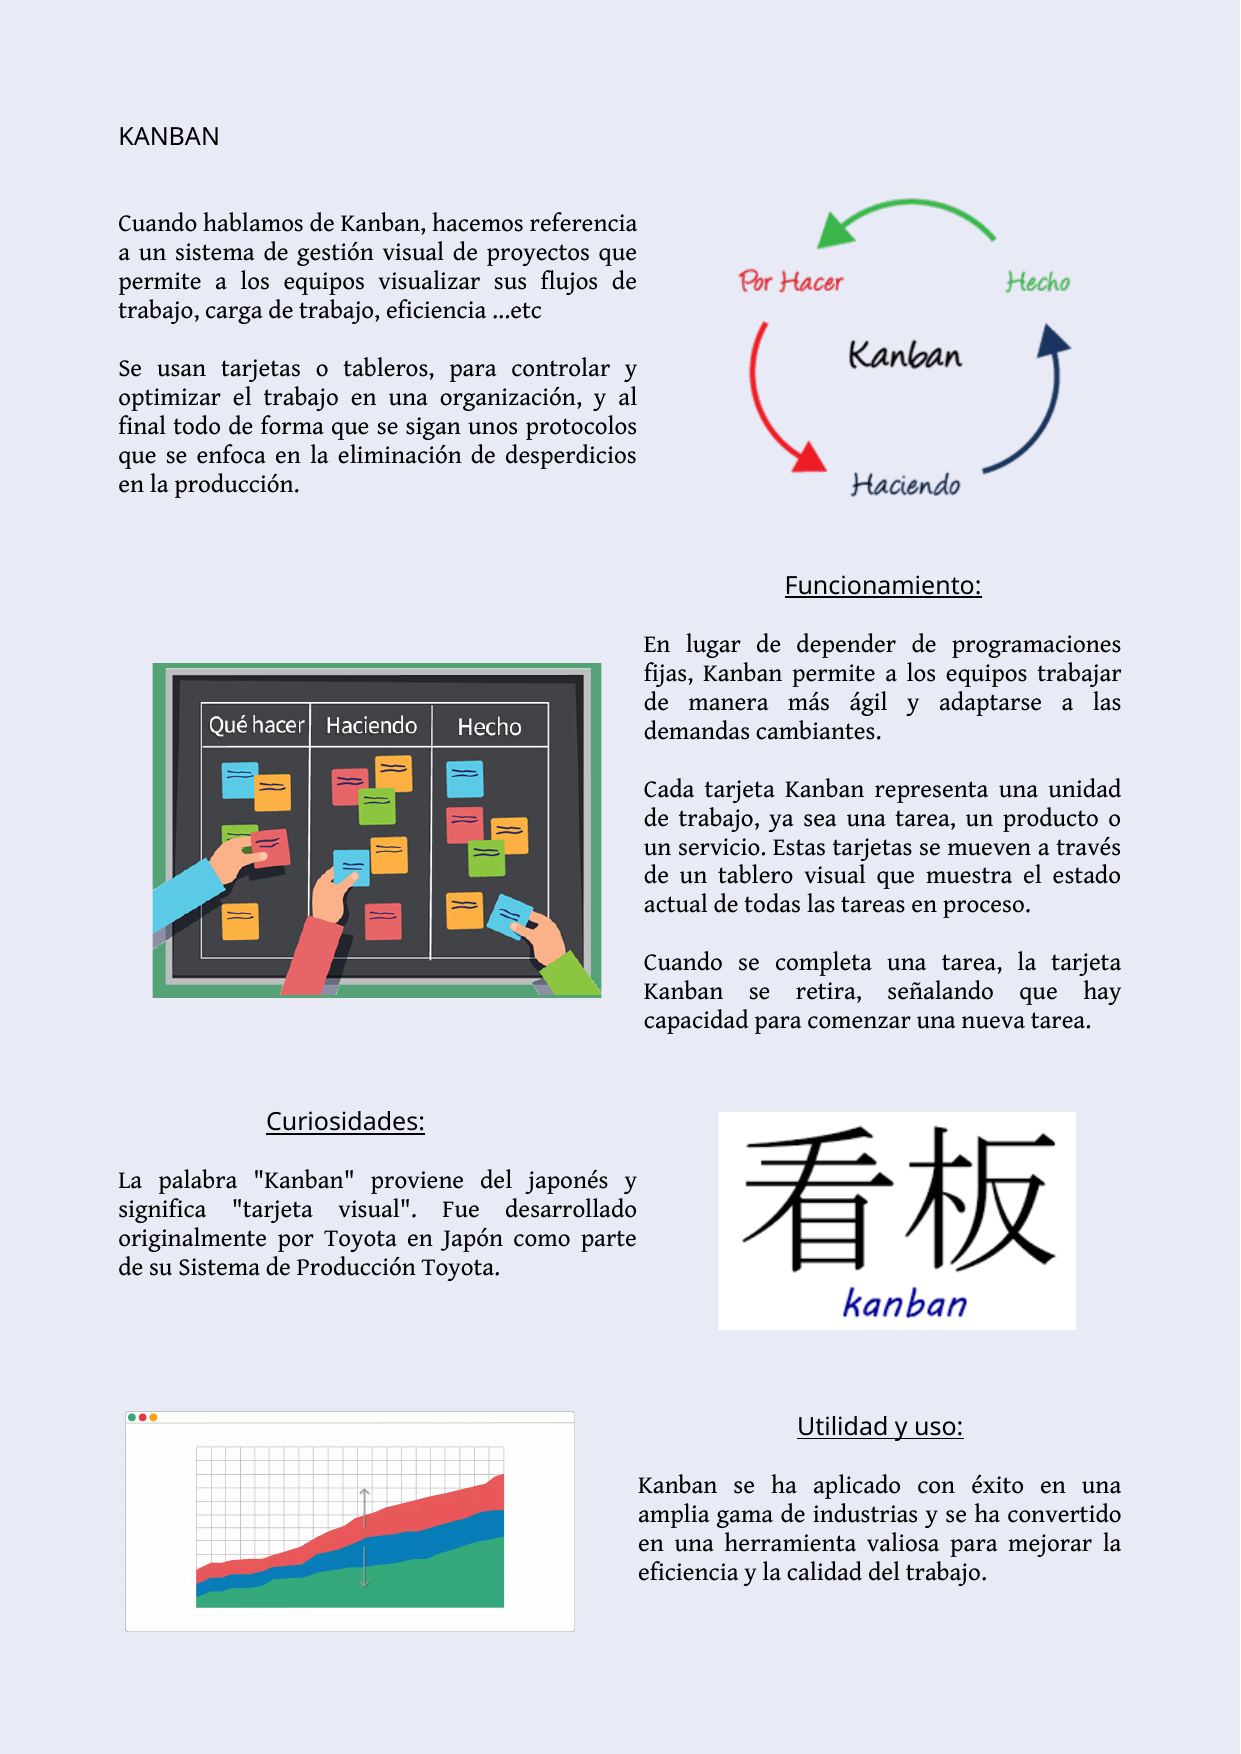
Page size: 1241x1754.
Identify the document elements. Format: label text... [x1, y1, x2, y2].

picture [718, 1112, 1077, 1330]
text Kanban se ha aplicado con éxito en una amplia gama de industrias y se ha convertido en una herramienta valiosa para mejorar la eficiencia y la calidad del trabajo. [638, 1472, 1122, 1588]
text Se usan tarjetas o tableros, para controlar y optimizar el trabajo en una organización, y al final todo de forma que se sigan unos protocolos que se enfoca en la eliminación de desperdicios en la producción. [118, 354, 638, 499]
text KANBAN [118, 118, 1122, 152]
picture [125, 1411, 575, 1632]
text Funcionamiento: [644, 567, 1122, 601]
text Cada tarjeta Kanban representa una unidad de trabajo, ya sea una tarea, un producto o un servicio. Estas tarjetas se mueven a través de un tablero visual que muestra el estado actual de todas las tareas en proceso. [644, 775, 1122, 920]
text La palabra "Kanban" proviene del japonés y significa "tarjeta visual". Fue desarrollado originalmente por Toyota en Japón como parte de su Sistema de Producción Toyota. [118, 1167, 638, 1283]
text En lugar de depender de programaciones fijas, Kanban permite a los equipos trabajar de manera más ágil y adaptarse a las demandas cambiantes. [644, 630, 1122, 746]
text Cuando se completa una tarea, la tarjeta Kanban se retira, señalando que hay capacidad para comenzar una nueva tarea. [644, 949, 1122, 1036]
text Cuando hablamos de Kanban, hacemos referencia a un sistema de gestión visual de proyectos que permite a los equipos visualizar sus flujos de trabajo, carga de trabajo, eficiencia ...etc [118, 210, 638, 326]
picture [152, 663, 602, 998]
picture [702, 188, 1149, 506]
text Utilidad y uso: [638, 1409, 1122, 1443]
text Curiosidades: [118, 1104, 1122, 1138]
